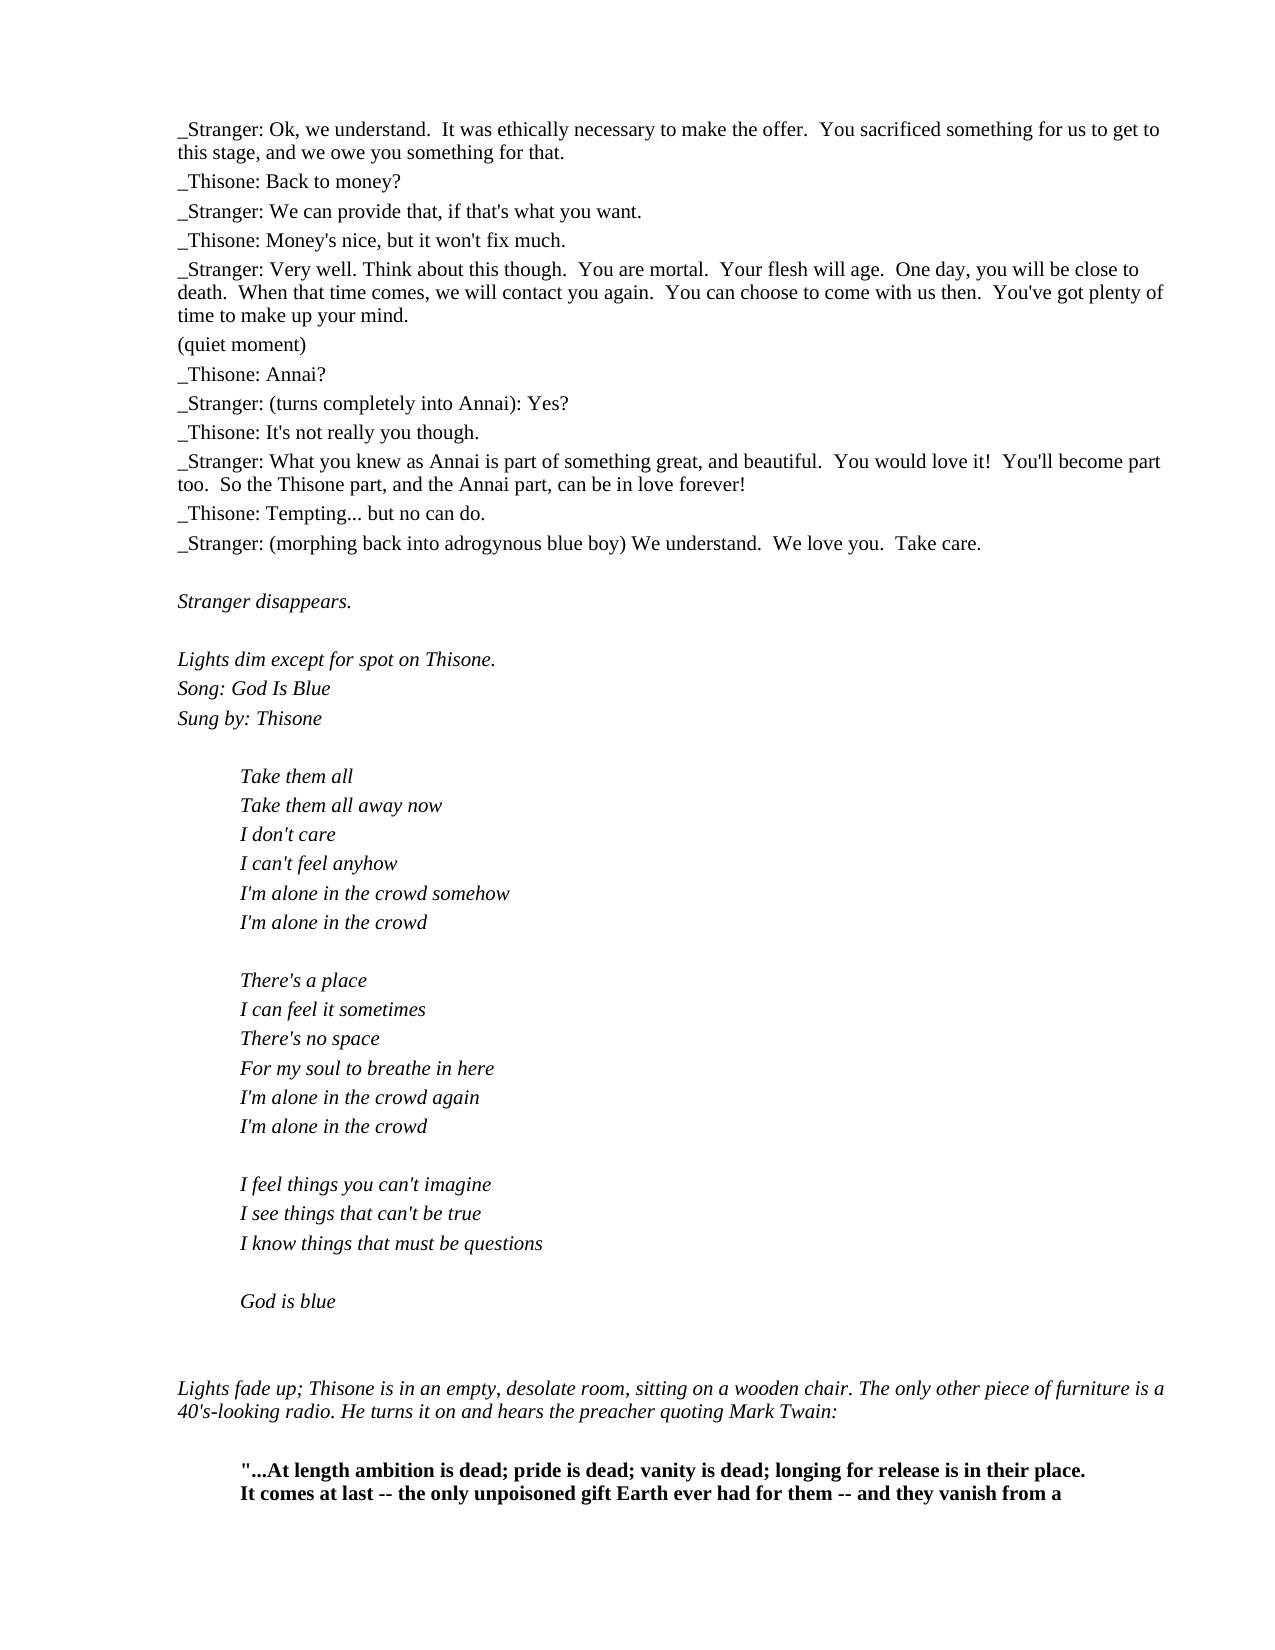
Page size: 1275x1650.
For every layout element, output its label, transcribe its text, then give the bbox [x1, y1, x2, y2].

text I know things that must be questions [545, 1231, 1186, 1254]
text I don't care [337, 823, 1186, 846]
text (quiet moment) [306, 333, 1186, 356]
text _Thisone: It's not really you though. [479, 421, 1186, 444]
text _Stranger: Very well. Think about this though. You are mortal. Your flesh will age. One day, you will be close to death. When that time comes, we will contact you again. You can choose to come with us then. You've got plenty of time to make up your mind. [409, 258, 1186, 327]
text I'm alone in the crowd [429, 911, 1186, 934]
text Song: God Is Blue [332, 677, 1186, 700]
text _Stranger: We can provide that, if that's what you want. [177, 199, 1186, 223]
text _Thisone: Annai? [177, 362, 1186, 386]
text Lights dim except for spot on Thisone. [498, 648, 1186, 671]
text _Thisone: Money's nice, but it won't fix much. [566, 229, 1186, 252]
text I can feel it sometimes [428, 998, 1186, 1021]
text _Stranger: (turns completely into Annai): Yes? [569, 392, 1186, 415]
text I can't feel anyhow [399, 852, 1186, 875]
text I feel things you can't imagine [493, 1173, 1186, 1196]
text I see things that can't be true [483, 1202, 1186, 1225]
text God is blue [338, 1290, 1186, 1313]
text Lights fade up; Thisone is in an empty, desolate room, sitting on a wooden chair. The only other piece of furniture is a 40's-looking radio. He turns it on and hears the preacher quoting Mark Twain: [844, 1377, 1186, 1423]
text _Thisone: Tempting... but no can do. [486, 502, 1186, 525]
text I'm alone in the crowd [429, 1115, 1186, 1138]
text Take them all [355, 765, 1186, 788]
text Take them all away now [444, 794, 1186, 817]
text _Stranger: Ok, we understand. It was ethically necessary to make the offer. You sacrificed something for us to get to this stage, and we owe you something for that. [565, 118, 1186, 164]
text There's a place [369, 969, 1186, 992]
text Stranger disappears. [354, 590, 1186, 613]
text _Stranger: (morphing back into adrogynous blue boy) We understand. We love you. Take care. [981, 531, 1186, 554]
text Sung by: Thisone [324, 706, 1186, 729]
text _Thisone: Back to money? [401, 170, 1186, 193]
text For my soul to breathe in here [496, 1056, 1186, 1079]
text I'm alone in the crowd again [482, 1086, 1186, 1109]
text I'm alone in the crowd somehow [512, 881, 1186, 904]
text There's no space [381, 1027, 1186, 1050]
text _Stranger: What you knew as Annai is part of something great, and beautiful. You would love it! You'll become part too. So the Thisone part, and the Annai part, can be in love forever! [746, 450, 1186, 496]
